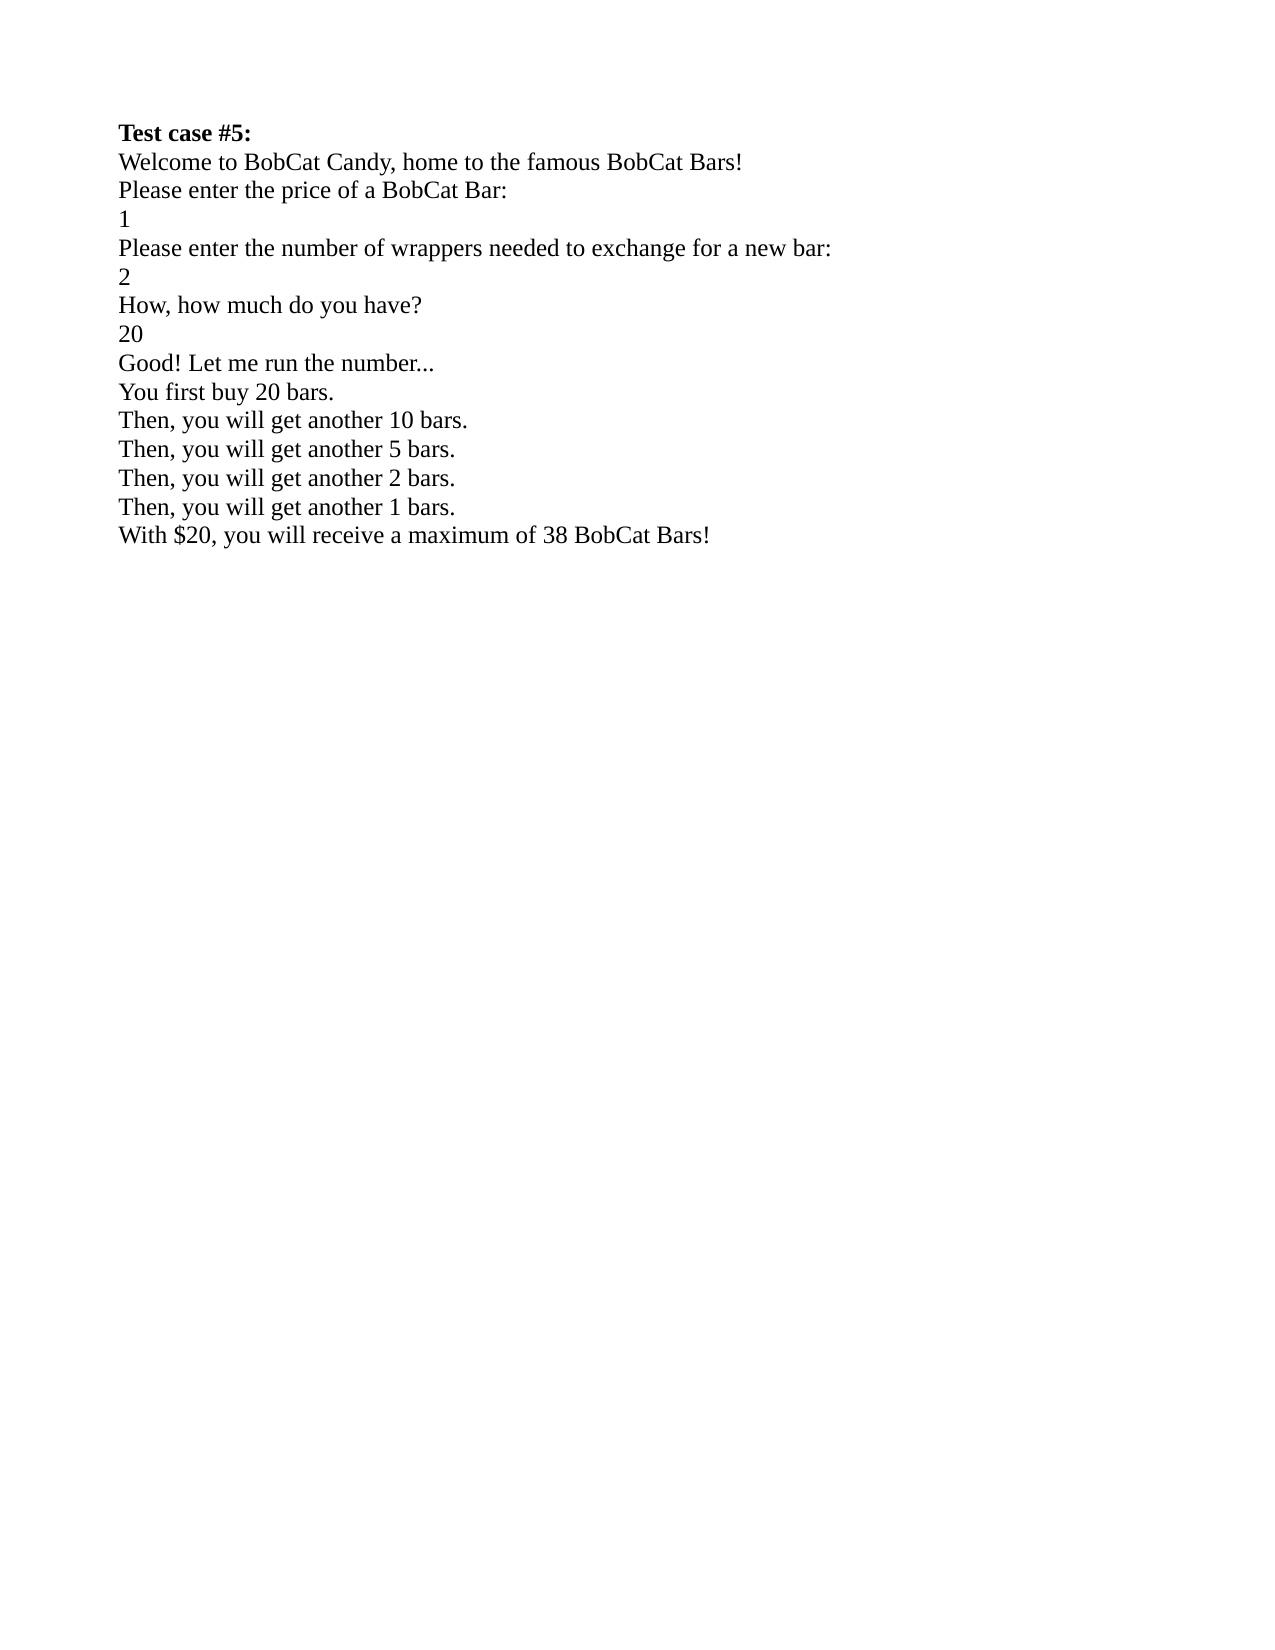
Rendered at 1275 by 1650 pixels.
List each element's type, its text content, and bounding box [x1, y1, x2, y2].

text Then, you will get another 2 bars. [118, 463, 1157, 492]
text 2 [118, 262, 1157, 291]
text How, how much do you have? [118, 291, 1157, 319]
text Test case #5: [118, 118, 1157, 147]
text Good! Let me run the number... [118, 348, 1157, 377]
text Please enter the price of a BobCat Bar: [118, 176, 1157, 204]
text Then, you will get another 10 bars. [118, 406, 1157, 434]
text Then, you will get another 5 bars. [118, 434, 1157, 463]
text With $20, you will receive a maximum of 38 BobCat Bars! [118, 521, 1157, 549]
text Please enter the number of wrappers needed to exchange for a new bar: [118, 233, 1157, 262]
text 1 [118, 204, 1157, 233]
text 20 [118, 319, 1157, 348]
text Then, you will get another 1 bars. [118, 492, 1157, 521]
text You first buy 20 bars. [118, 377, 1157, 406]
text Welcome to BobCat Candy, home to the famous BobCat Bars! [118, 147, 1157, 176]
